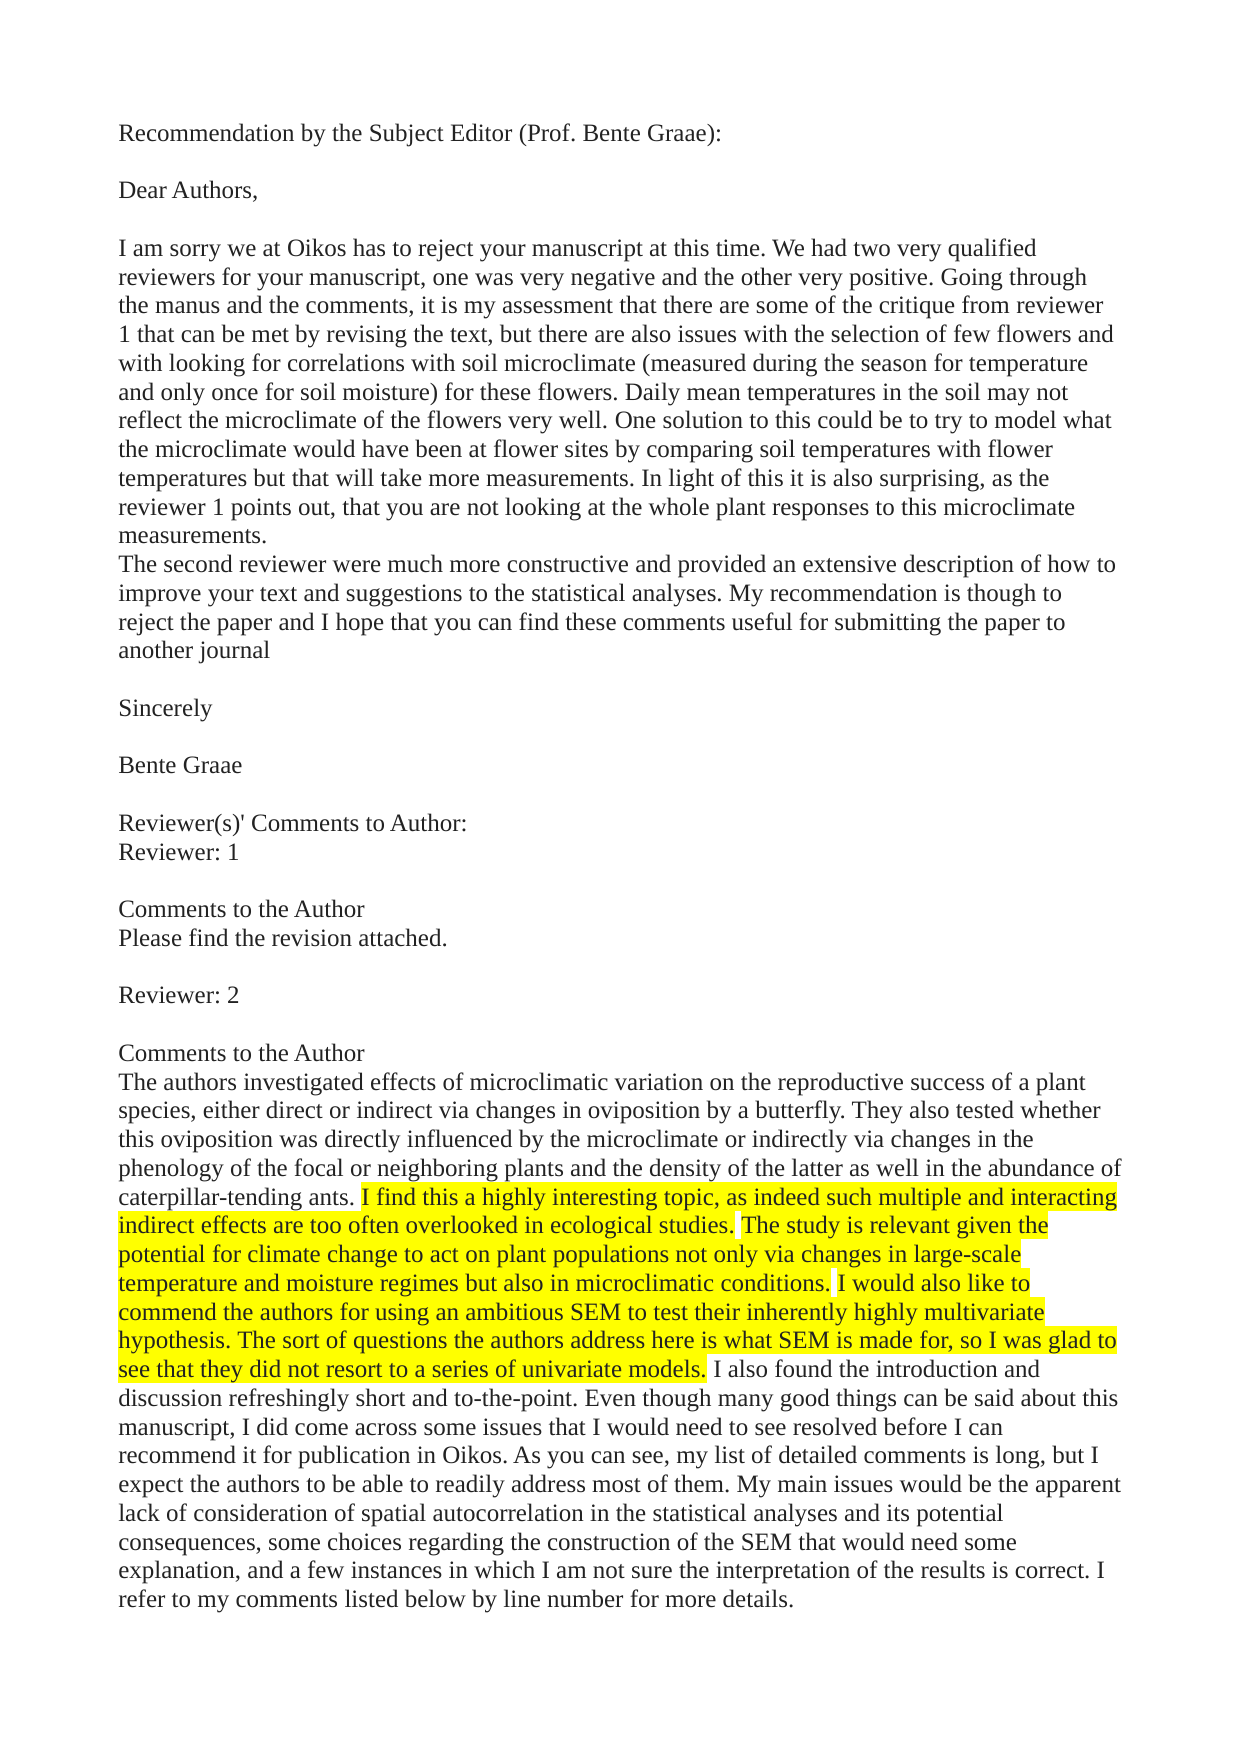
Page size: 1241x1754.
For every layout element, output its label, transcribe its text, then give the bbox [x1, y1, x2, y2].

text Recommendation by the Subject Editor (Prof. Bente Graae): Dear Authors, I am sorry we at Oikos has to reject your manuscript at this time. We had two very qualified reviewers for your manuscript, one was very negative and the other very positive. Going through the manus and the comments, it is my assessment that there are some of the critique from reviewer 1 that can be met by revising the text, but there are also issues with the selection of few flowers and with looking for correlations with soil microclimate (measured during the season for temperature and only once for soil moisture) for these flowers. Daily mean temperatures in the soil may not reflect the microclimate of the flowers very well. One solution to this could be to try to model what the microclimate would have been at flower sites by comparing soil temperatures with flower temperatures but that will take more measurements. In light of this it is also surprising, as the reviewer 1 points out, that you are not looking at the whole plant responses to this microclimate measurements. The second reviewer were much more constructive and provided an extensive description of how to improve your text and suggestions to the statistical analyses. My recommendation is though to reject the paper and I hope that you can find these comments useful for submitting the paper to another journal Sincerely Bente Graae Reviewer(s)' Comments to Author: Reviewer: 1 Comments to the Author Please find the revision attached. Reviewer: 2 Comments to the Author The authors investigated effects of microclimatic variation on the reproductive success of a plant species, either direct or indirect via changes in oviposition by a butterfly. They also tested whether this oviposition was directly influenced by the microclimate or indirectly via changes in the phenology of the focal or neighboring plants and the density of the latter as well in the abundance of caterpillar-tending ants. I find this a highly interesting topic, as indeed such multiple and interacting indirect effects are too often overlooked in ecological studies. The study is relevant given the potential for climate change to act on plant populations not only via changes in large-scale temperature and moisture regimes but also in microclimatic conditions. I would also like to commend the authors for using an ambitious SEM to test their inherently highly multivariate hypothesis. The sort of questions the authors address here is what SEM is made for, so I was glad to see that they did not resort to a series of univariate models. I also found the introduction and discussion refreshingly short and to-the-point. Even though many good things can be said about this manuscript, I did come across some issues that I would need to see resolved before I can recommend it for publication in Oikos. As you can see, my list of detailed comments is long, but I expect the authors to be able to readily address most of them. My main issues would be the apparent lack of consideration of spatial autocorrelation in the statistical analyses and its potential consequences, some choices regarding the construction of the SEM that would need some explanation, and a few instances in which I am not sure the interpretation of the results is correct. I refer to my comments listed below by line number for more details. [118, 118, 1122, 1613]
